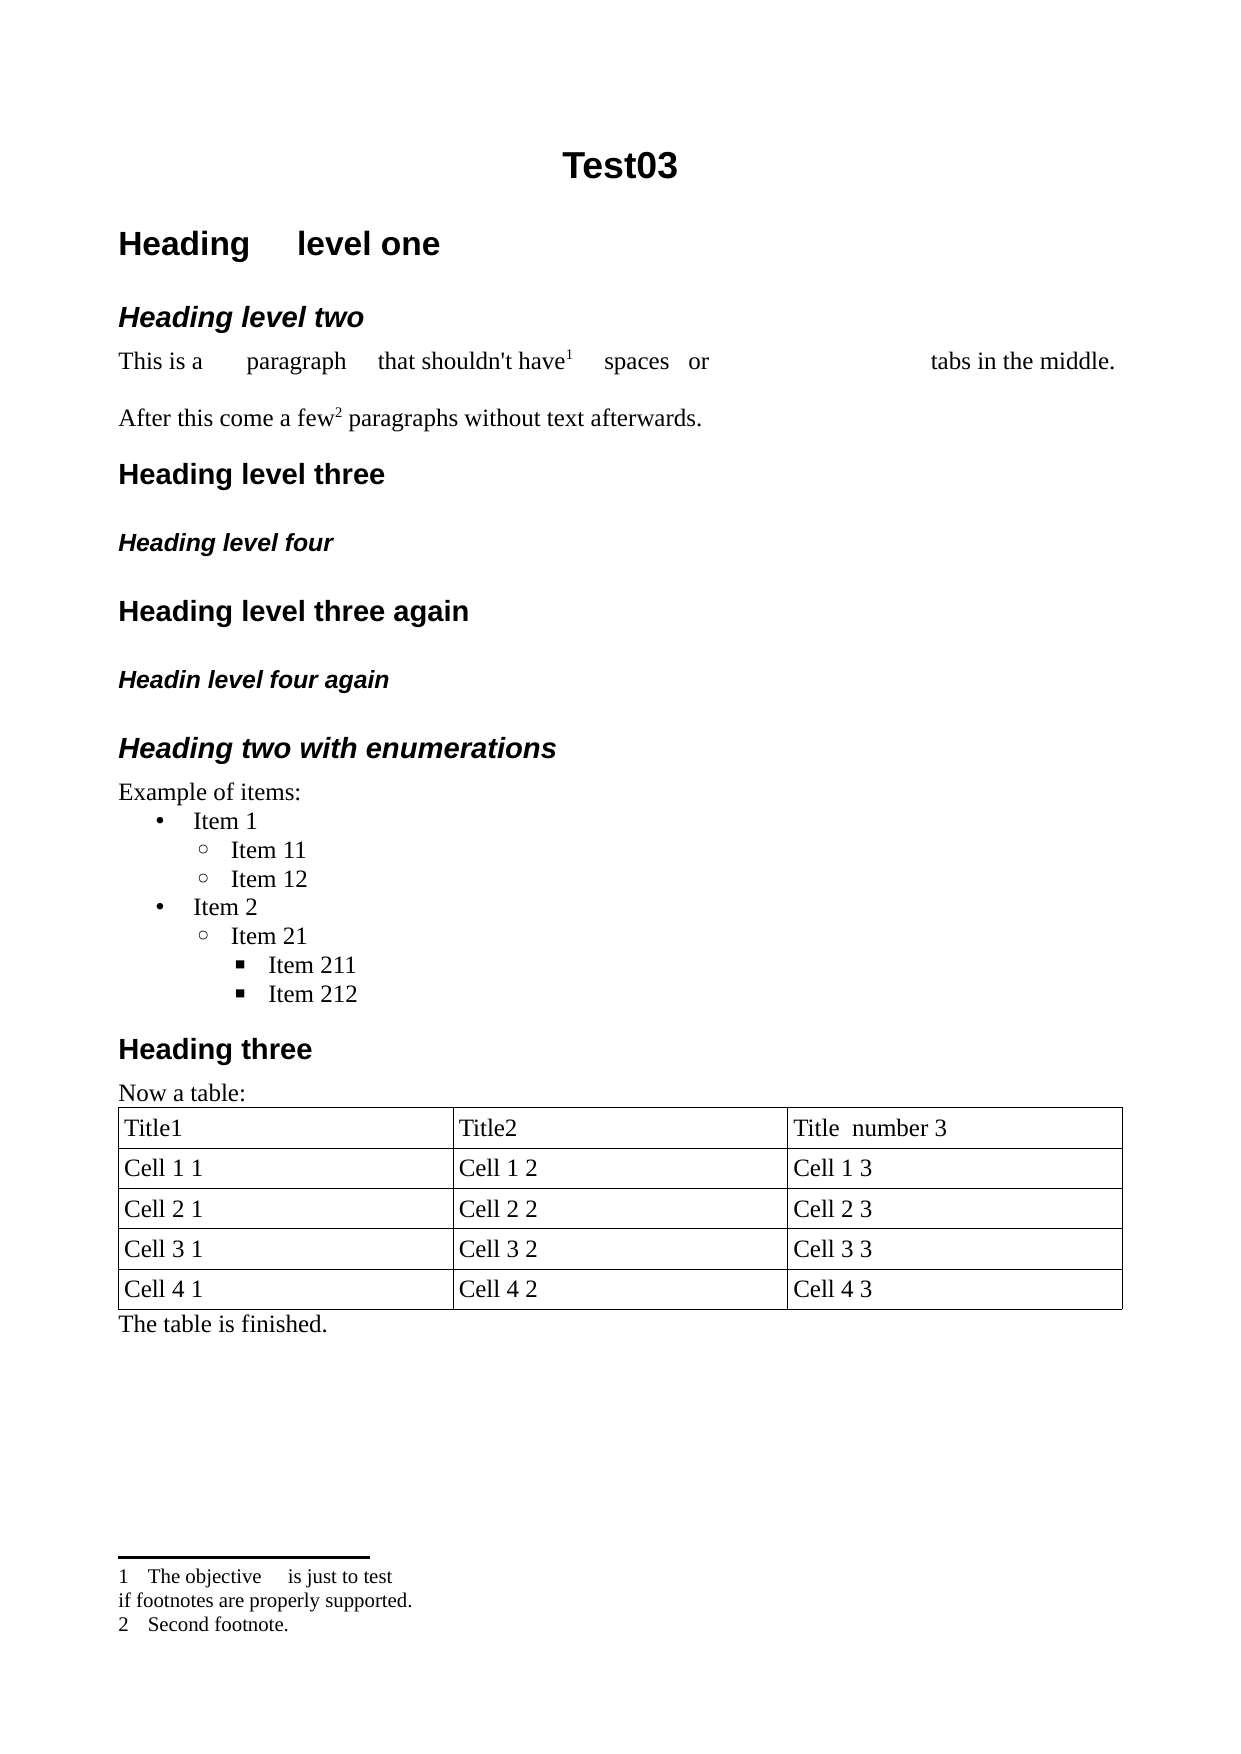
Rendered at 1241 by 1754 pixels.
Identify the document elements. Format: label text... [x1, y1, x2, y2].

table_cell Cell 4 3 [788, 1270, 1122, 1309]
subtitle Heading three [118, 1032, 1122, 1066]
table_cell Cell 2 2 [454, 1189, 787, 1228]
list Item 2 [156, 892, 1122, 921]
table_cell Cell 3 2 [454, 1229, 787, 1268]
text The table is finished. [118, 1310, 1122, 1338]
list Item 21 [193, 921, 1122, 950]
list Item 11 [193, 835, 1122, 864]
text Second footnote. [118, 1612, 1122, 1636]
table_header Title1 [119, 1108, 453, 1147]
table_cell Cell 3 1 [119, 1229, 453, 1268]
text Now a table: [118, 1078, 1122, 1107]
text The objective is just to test [118, 1563, 1122, 1588]
table_cell Cell 1 1 [119, 1149, 453, 1188]
text After this come a few paragraphs without text afterwards. [118, 403, 1122, 432]
list Item 212 [231, 979, 1122, 1007]
text This is a paragraph that shouldn't have spaces or tabs in the middle. [118, 346, 1122, 375]
table_cell Cell 2 3 [788, 1189, 1122, 1228]
text if footnotes are properly supported. [118, 1588, 1122, 1612]
table_cell Cell 3 3 [788, 1229, 1122, 1268]
subtitle Heading two with enumerations [118, 731, 1122, 765]
table_cell Cell 4 1 [119, 1270, 453, 1309]
table_cell Cell 1 3 [788, 1149, 1122, 1188]
subtitle Headin level four again [118, 665, 1122, 694]
list Item 211 [231, 950, 1122, 979]
subtitle Heading level three again [118, 594, 1122, 628]
subtitle Heading level two [118, 300, 1122, 333]
list Item 1 [156, 806, 1122, 835]
table_cell Cell 1 2 [454, 1149, 787, 1188]
subtitle Heading level three [118, 457, 1122, 491]
list Item 12 [193, 864, 1122, 892]
table_cell Cell 2 1 [119, 1189, 453, 1228]
text Example of items: [118, 777, 1122, 806]
table_header Title number 3 [788, 1108, 1122, 1147]
table_cell Cell 4 2 [454, 1270, 787, 1309]
table_header Title2 [454, 1108, 787, 1147]
subtitle Heading level four [118, 528, 1122, 557]
title Test03 [118, 143, 1122, 186]
subtitle Heading level one [118, 224, 1122, 262]
